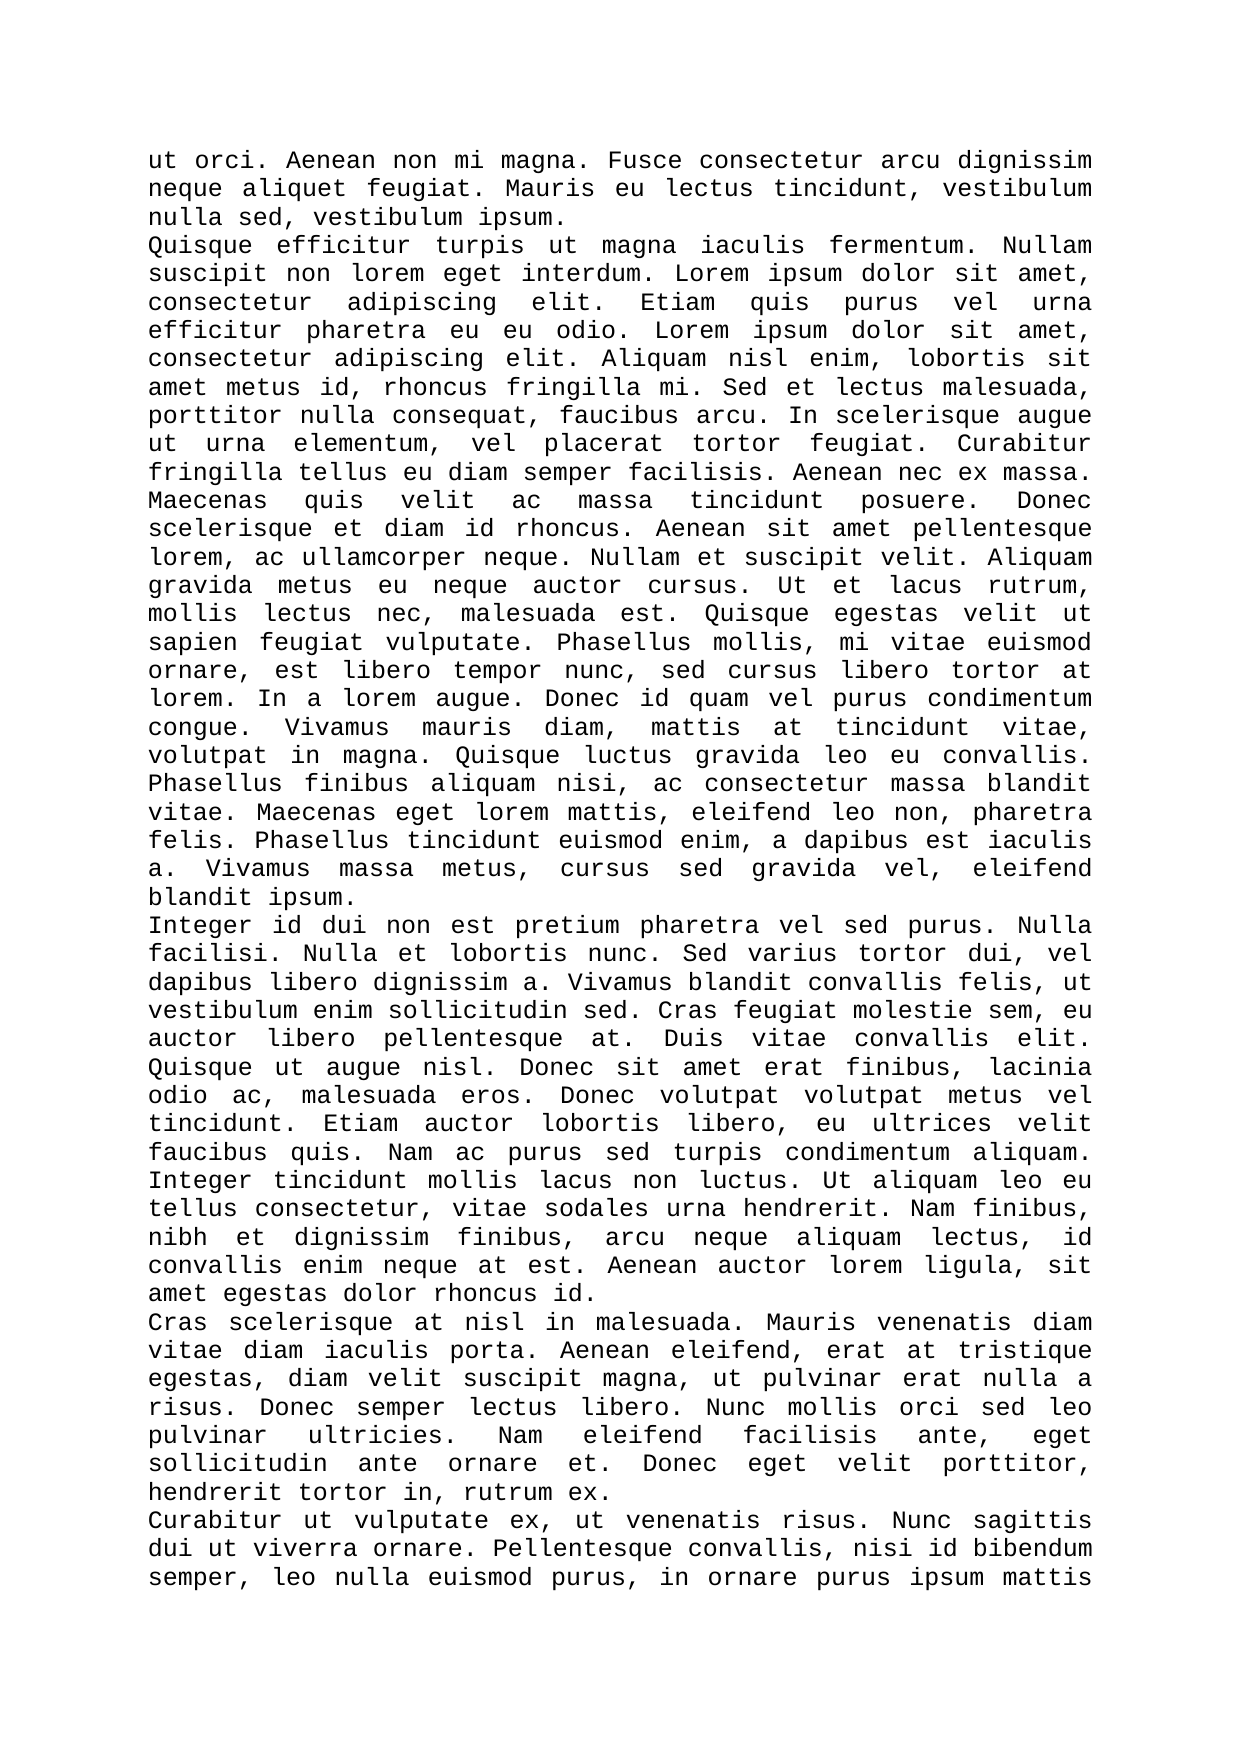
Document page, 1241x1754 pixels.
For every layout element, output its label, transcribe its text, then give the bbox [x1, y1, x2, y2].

text Integer id dui non est pretium pharetra vel sed purus. Nulla facilisi. Nulla et lobortis nunc. Sed varius tortor dui, vel dapibus libero dignissim a. Vivamus blandit convallis felis, ut vestibulum enim sollicitudin sed. Cras feugiat molestie sem, eu auctor libero pellentesque at. Duis vitae convallis elit. Quisque ut augue nisl. Donec sit amet erat finibus, lacinia odio ac, malesuada eros. Donec volutpat volutpat metus vel tincidunt. Etiam auctor lobortis libero, eu ultrices velit faucibus quis. Nam ac purus sed turpis condimentum aliquam. Integer tincidunt mollis lacus non luctus. Ut aliquam leo eu tellus consectetur, vitae sodales urna hendrerit. Nam finibus, nibh et dignissim finibus, arcu neque aliquam lectus, id convallis enim neque at est. Aenean auctor lorem ligula, sit amet egestas dolor rhoncus id. [148, 913, 1093, 1309]
text Curabitur ut vulputate ex, ut venenatis risus. Nunc sagittis dui ut viverra ornare. Pellentesque convallis, nisi id bibendum semper, leo nulla euismod purus, in ornare purus ipsum mattis [148, 1508, 1093, 1593]
text Quisque efficitur turpis ut magna iaculis fermentum. Nullam suscipit non lorem eget interdum. Lorem ipsum dolor sit amet, consectetur adipiscing elit. Etiam quis purus vel urna efficitur pharetra eu eu odio. Lorem ipsum dolor sit amet, consectetur adipiscing elit. Aliquam nisl enim, lobortis sit amet metus id, rhoncus fringilla mi. Sed et lectus malesuada, porttitor nulla consequat, faucibus arcu. In scelerisque augue ut urna elementum, vel placerat tortor feugiat. Curabitur fringilla tellus eu diam semper facilisis. Aenean nec ex massa. [148, 233, 1093, 488]
text Maecenas quis velit ac massa tincidunt posuere. Donec scelerisque et diam id rhoncus. Aenean sit amet pellentesque lorem, ac ullamcorper neque. Nullam et suscipit velit. Aliquam gravida metus eu neque auctor cursus. Ut et lacus rutrum, mollis lectus nec, malesuada est. Quisque egestas velit ut sapien feugiat vulputate. Phasellus mollis, mi vitae euismod ornare, est libero tempor nunc, sed cursus libero tortor at lorem. In a lorem augue. Donec id quam vel purus condimentum congue. Vivamus mauris diam, mattis at tincidunt vitae, volutpat in magna. Quisque luctus gravida leo eu convallis. Phasellus finibus aliquam nisi, ac consectetur massa blandit vitae. Maecenas eget lorem mattis, eleifend leo non, pharetra felis. Phasellus tincidunt euismod enim, a dapibus est iaculis a. Vivamus massa metus, cursus sed gravida vel, eleifend blandit ipsum. [148, 488, 1093, 913]
text ut orci. Aenean non mi magna. Fusce consectetur arcu dignissim neque aliquet feugiat. Mauris eu lectus tincidunt, vestibulum nulla sed, vestibulum ipsum. [148, 148, 1093, 233]
text Cras scelerisque at nisl in malesuada. Mauris venenatis diam vitae diam iaculis porta. Aenean eleifend, erat at tristique egestas, diam velit suscipit magna, ut pulvinar erat nulla a risus. Donec semper lectus libero. Nunc mollis orci sed leo pulvinar ultricies. Nam eleifend facilisis ante, eget sollicitudin ante ornare et. Donec eget velit porttitor, hendrerit tortor in, rutrum ex. [148, 1309, 1093, 1508]
